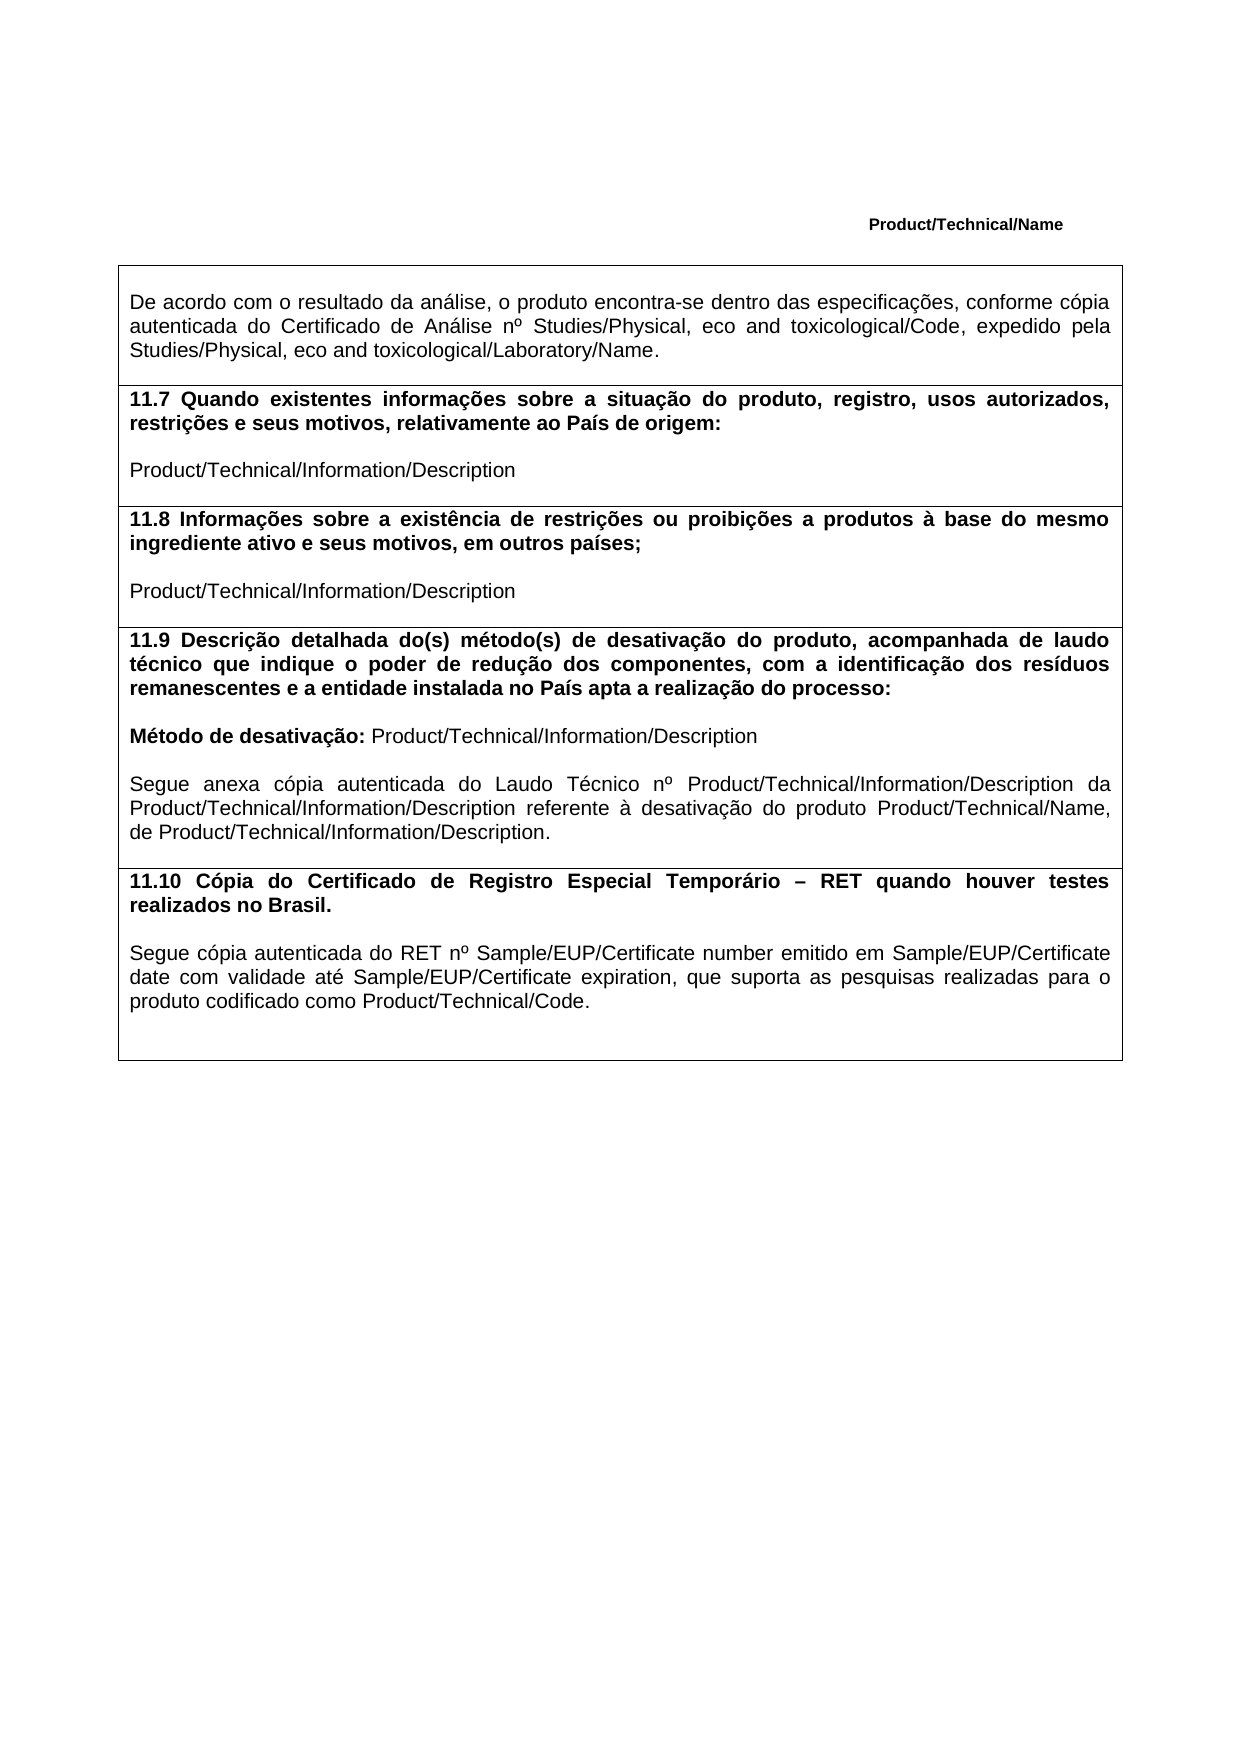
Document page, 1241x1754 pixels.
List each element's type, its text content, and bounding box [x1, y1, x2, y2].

table_cell 11.7 Quando existentes informações sobre a situação do produto, registro, usos autorizados, restrições e seus motivos, relativamente ao País de origem: Product/Technical/Information/Description [119, 386, 1122, 506]
table_cell 11.10 Cópia do Certificado de Registro Especial Temporário – RET quando houver testes realizados no Brasil. Segue cópia autenticada do RET nº Sample/EUP/Certificate number emitido em Sample/EUP/Certificate date com validade até Sample/EUP/Certificate expiration, que suporta as pesquisas realizadas para o produto codificado como Product/Technical/Code. [119, 869, 1122, 1060]
table_cell De acordo com o resultado da análise, o produto encontra-se dentro das especificações, conforme cópia autenticada do Certificado de Análise nº Studies/Physical, eco and toxicological/Code, expedido pela Studies/Physical, eco and toxicological/Laboratory/Name. [119, 266, 1122, 385]
table_cell 11.8 Informações sobre a existência de restrições ou proibições a produtos à base do mesmo ingrediente ativo e seus motivos, em outros países; Product/Technical/Information/Description [119, 507, 1122, 627]
table_cell 11.9 Descrição detalhada do(s) método(s) de desativação do produto, acompanhada de laudo técnico que indique o poder de redução dos componentes, com a identificação dos resíduos remanescentes e a entidade instalada no País apta a realização do processo: Método de desativação: Product/Technical/Information/Description Segue anexa cópia autenticada do Laudo Técnico nº Product/Technical/Information/Description da Product/Technical/Information/Description referente à desativação do produto Product/Technical/Name, de Product/Technical/Information/Description. [119, 628, 1122, 868]
